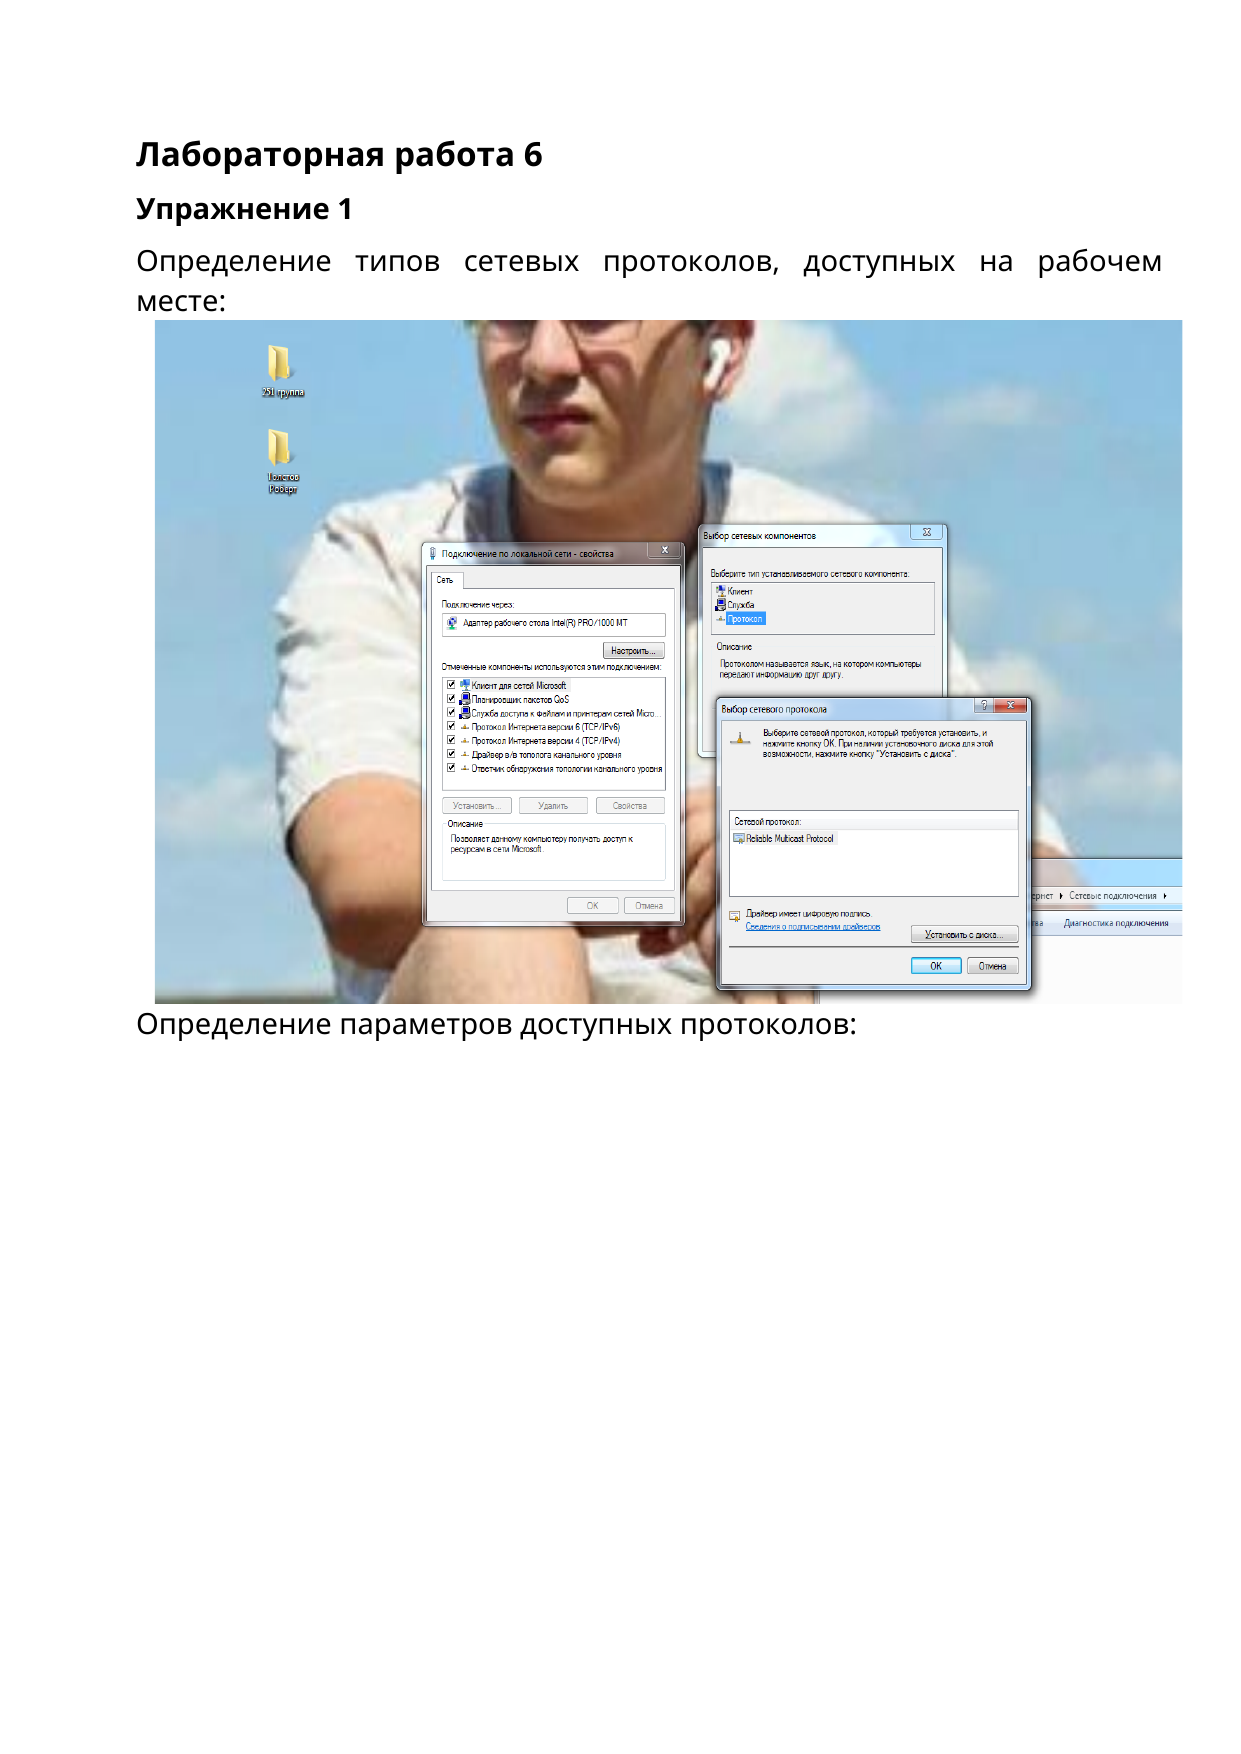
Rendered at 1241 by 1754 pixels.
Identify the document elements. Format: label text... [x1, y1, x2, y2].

text Определение параметров доступных протоколов: [136, 1003, 1163, 1043]
subtitle Упражнение 1 [136, 188, 1163, 228]
subtitle Лабораторная работа 6 [136, 131, 1163, 176]
picture [154, 320, 1183, 1004]
text Определение типов сетевых протоколов, доступных на рабочем месте: [136, 241, 1163, 320]
